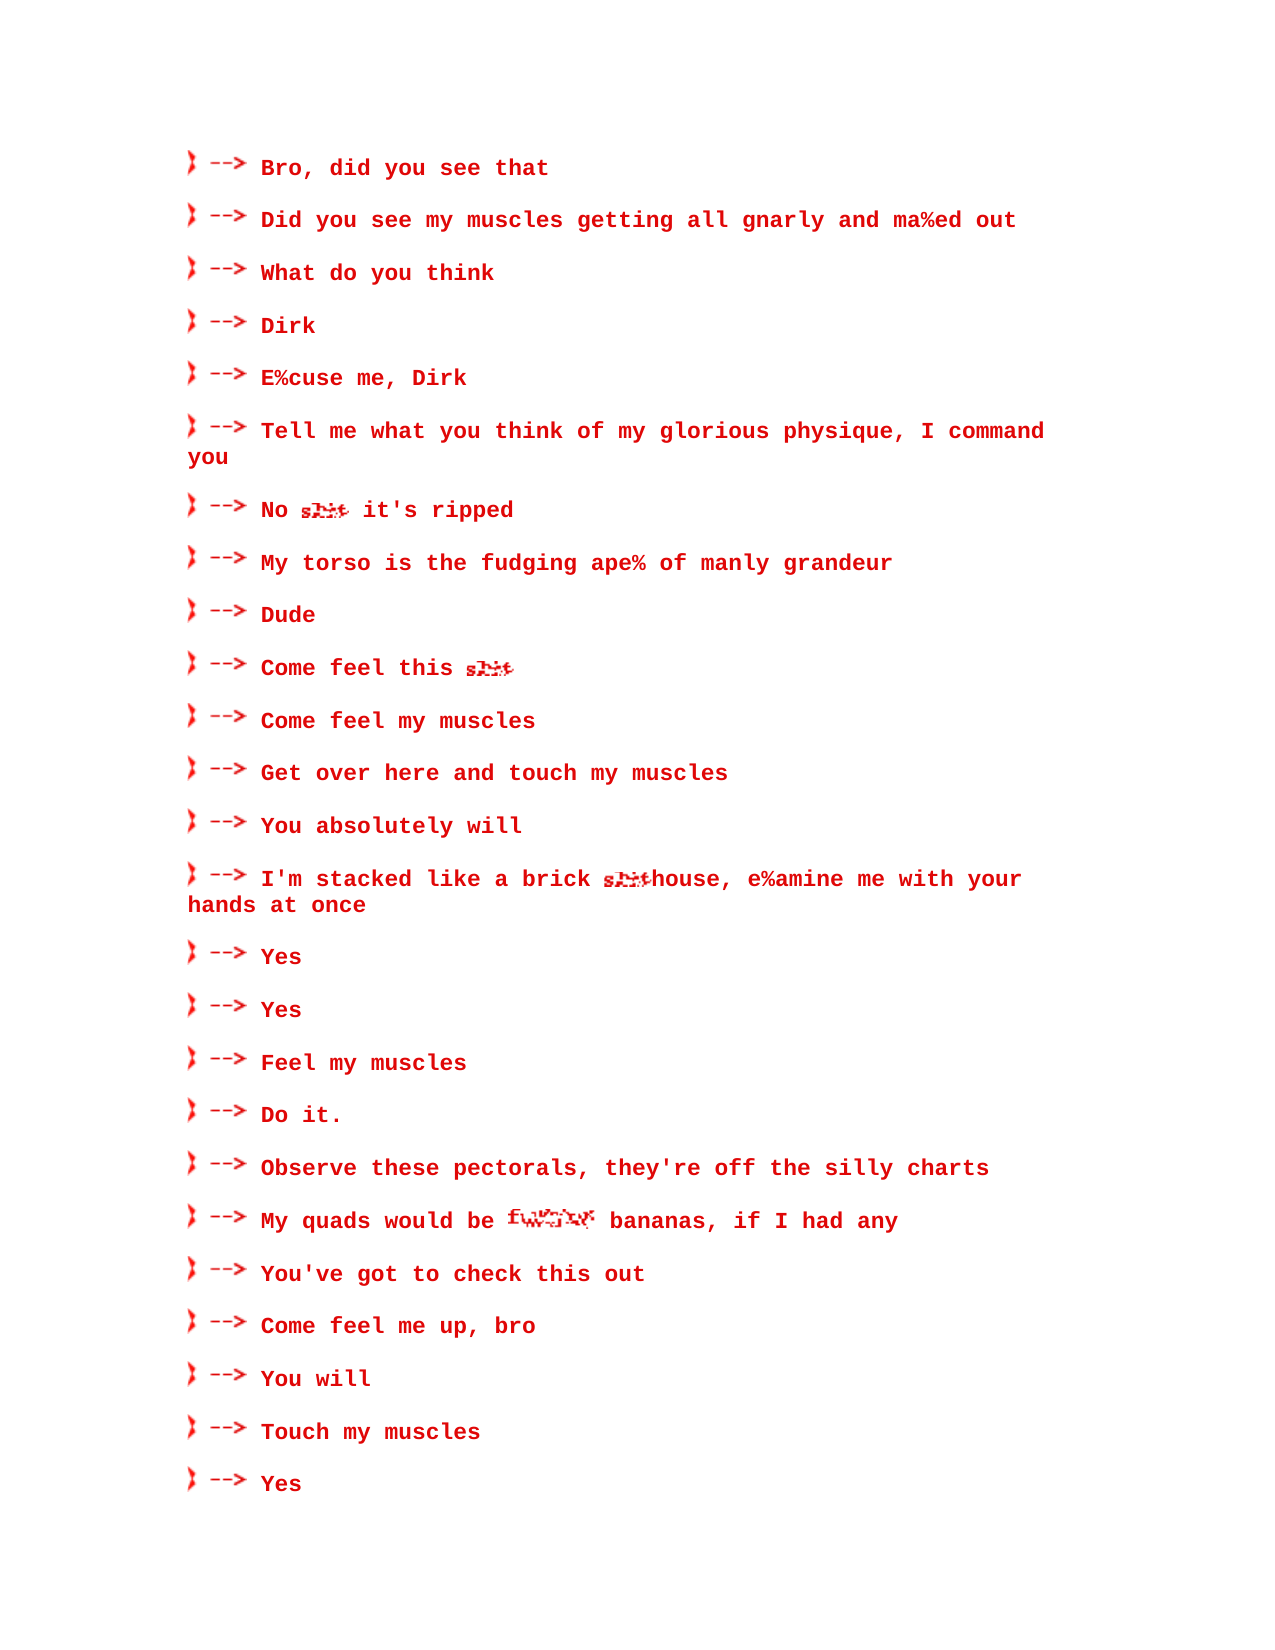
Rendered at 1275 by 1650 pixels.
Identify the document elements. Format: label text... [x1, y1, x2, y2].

text Yes [187, 1467, 1087, 1499]
text My quads would be bananas, if I had any [187, 1203, 1087, 1235]
text E%cuse me, Dirk [187, 361, 1087, 393]
text Dirk [187, 308, 1087, 340]
text No it's ripped [187, 492, 1087, 524]
text Feel my muscles [187, 1045, 1087, 1077]
text Tell me what you think of my glorious physique, I command you [187, 413, 1087, 471]
text Yes [187, 992, 1087, 1024]
text You absolutely will [187, 808, 1087, 840]
text Get over here and touch my muscles [187, 756, 1087, 788]
text Touch my muscles [187, 1414, 1087, 1446]
text Dude [187, 598, 1087, 629]
text Bro, did you see that [187, 150, 1087, 182]
text Come feel me up, bro [187, 1309, 1087, 1341]
text Observe these pectorals, they're off the silly charts [187, 1151, 1087, 1182]
text I'm stacked like a brick house, e%amine me with your hands at once [187, 861, 1087, 919]
text My torso is the fudging ape% of manly grandeur [187, 545, 1087, 577]
text Did you see my muscles getting all gnarly and ma%ed out [187, 203, 1087, 234]
text Do it. [187, 1098, 1087, 1130]
text You will [187, 1361, 1087, 1393]
text Come feel this [187, 650, 1087, 682]
text You've got to check this out [187, 1256, 1087, 1288]
text Come feel my muscles [187, 703, 1087, 735]
text Yes [187, 940, 1087, 972]
text What do you think [187, 255, 1087, 287]
